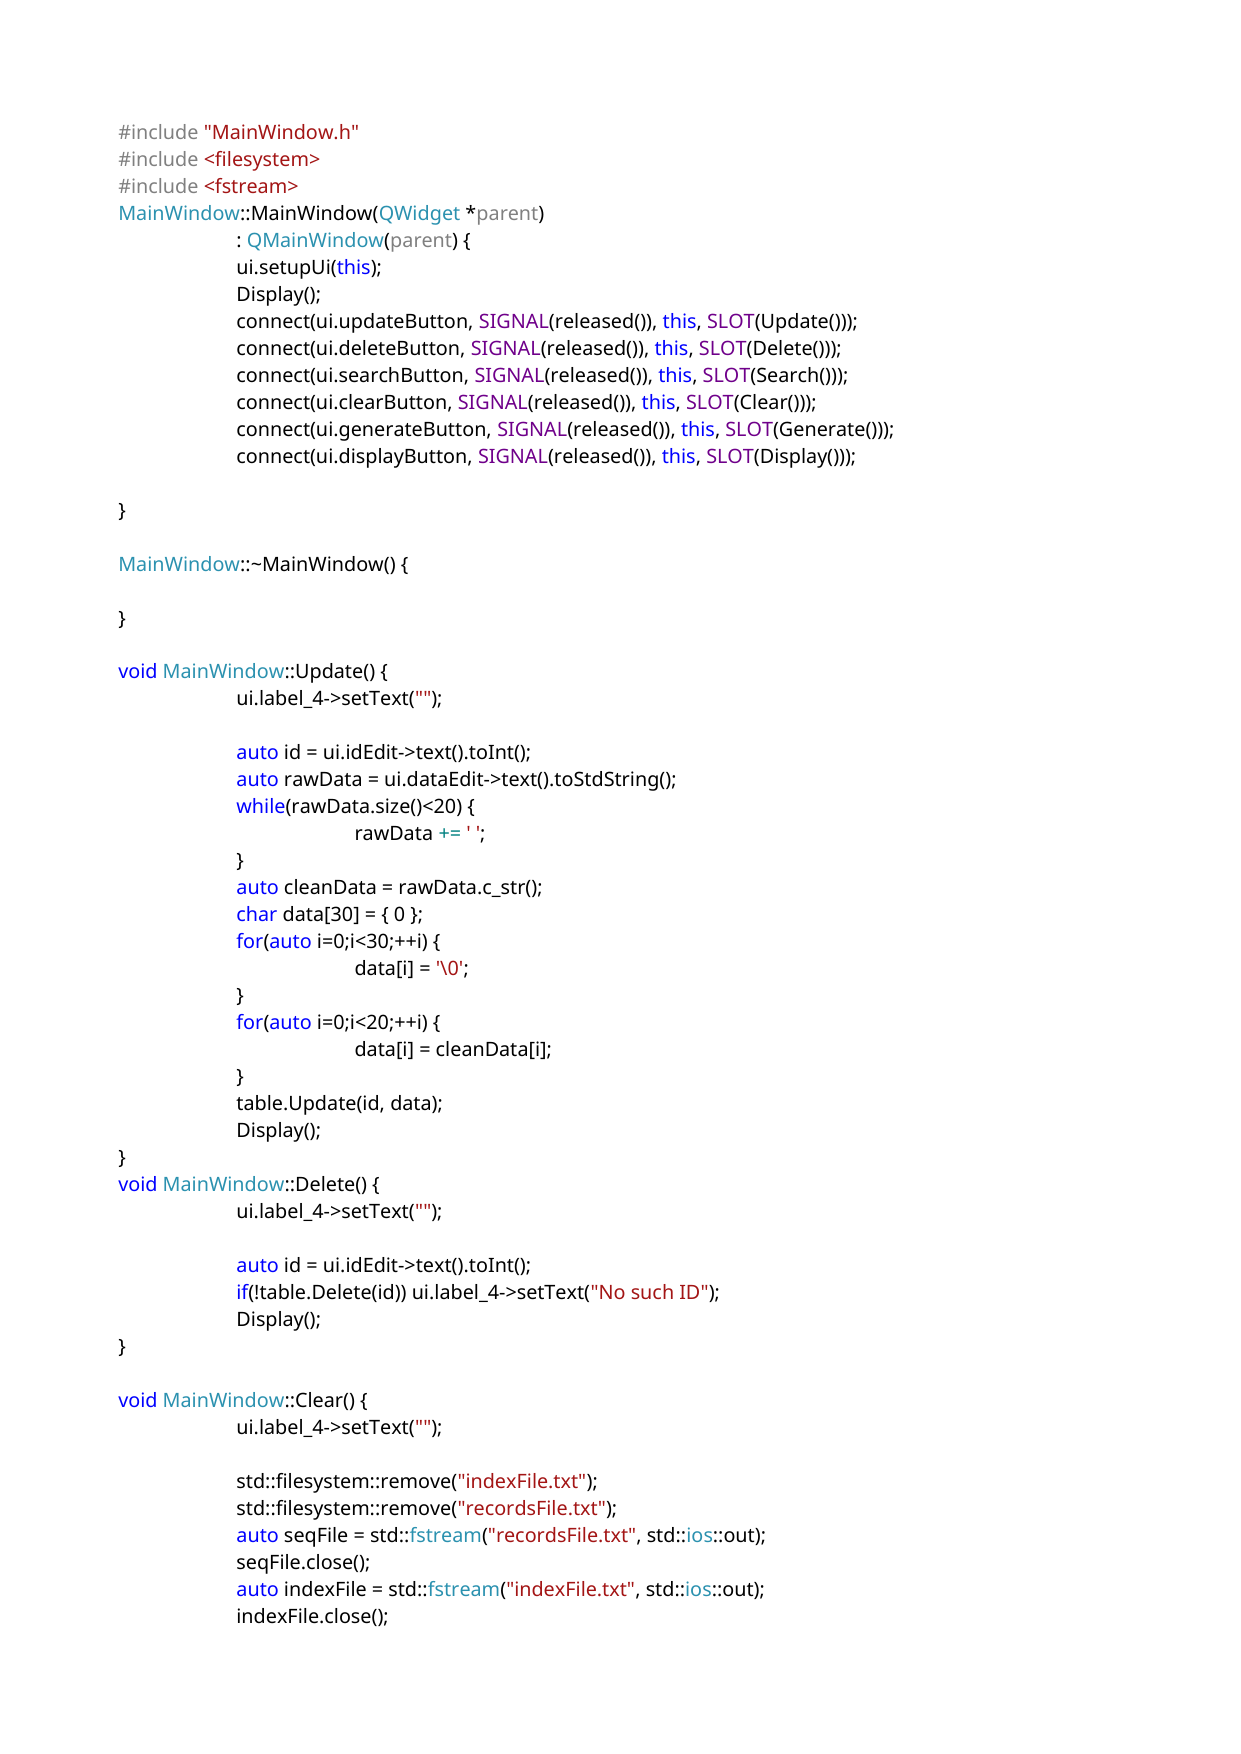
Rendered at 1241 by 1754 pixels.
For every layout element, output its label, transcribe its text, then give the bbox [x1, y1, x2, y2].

text auto rawData = ui.dataEdit->text().toStdString(); [118, 766, 1122, 793]
text Display(); [118, 280, 1122, 307]
text MainWindow::~MainWindow() { [118, 550, 1122, 577]
text auto indexFile = std::fstream("indexFile.txt", std::ios::out); [118, 1575, 1122, 1602]
text MainWindow::MainWindow(QWidget *parent) [118, 199, 1122, 226]
text table.Update(id, data); [118, 1089, 1122, 1116]
text data[i] = '\0'; [118, 954, 1122, 981]
text auto id = ui.idEdit->text().toInt(); [118, 1251, 1122, 1278]
text void MainWindow::Clear() { [118, 1386, 1122, 1413]
text void MainWindow::Delete() { [118, 1170, 1122, 1197]
text connect(ui.generateButton, SIGNAL(released()), this, SLOT(Generate())); [118, 415, 1122, 442]
text #include "MainWindow.h" [118, 118, 1122, 145]
text } [118, 981, 1122, 1008]
text } [118, 847, 1122, 873]
text seqFile.close(); [118, 1548, 1122, 1575]
text } [118, 1062, 1122, 1089]
text } [118, 1143, 1122, 1170]
text auto id = ui.idEdit->text().toInt(); [118, 739, 1122, 766]
text : QMainWindow(parent) { [118, 226, 1122, 253]
text while(rawData.size()<20) { [118, 793, 1122, 819]
text } [118, 496, 1122, 523]
text Display(); [118, 1305, 1122, 1332]
text #include <filesystem> [118, 145, 1122, 172]
text } [118, 1332, 1122, 1359]
text connect(ui.clearButton, SIGNAL(released()), this, SLOT(Clear())); [118, 388, 1122, 415]
text ui.label_4->setText(""); [118, 1413, 1122, 1440]
text void MainWindow::Update() { [118, 658, 1122, 685]
text connect(ui.deleteButton, SIGNAL(released()), this, SLOT(Delete())); [118, 334, 1122, 361]
text Display(); [118, 1116, 1122, 1143]
text char data[30] = { 0 }; [118, 901, 1122, 927]
text connect(ui.displayButton, SIGNAL(released()), this, SLOT(Display())); [118, 442, 1122, 469]
text data[i] = cleanData[i]; [118, 1035, 1122, 1062]
text ui.label_4->setText(""); [118, 1197, 1122, 1224]
text rawData += ' '; [118, 819, 1122, 847]
text ui.label_4->setText(""); [118, 685, 1122, 712]
text ui.setupUi(this); [118, 253, 1122, 280]
text auto seqFile = std::fstream("recordsFile.txt", std::ios::out); [118, 1521, 1122, 1548]
text } [118, 604, 1122, 631]
text std::filesystem::remove("indexFile.txt"); [118, 1467, 1122, 1494]
text #include <fstream> [118, 172, 1122, 199]
text if(!table.Delete(id)) ui.label_4->setText("No such ID"); [118, 1278, 1122, 1305]
text for(auto i=0;i<30;++i) { [118, 927, 1122, 954]
text indexFile.close(); [118, 1602, 1122, 1629]
text std::filesystem::remove("recordsFile.txt"); [118, 1494, 1122, 1521]
text connect(ui.updateButton, SIGNAL(released()), this, SLOT(Update())); [118, 307, 1122, 334]
text auto cleanData = rawData.c_str(); [118, 873, 1122, 901]
text for(auto i=0;i<20;++i) { [118, 1008, 1122, 1035]
text connect(ui.searchButton, SIGNAL(released()), this, SLOT(Search())); [118, 361, 1122, 388]
